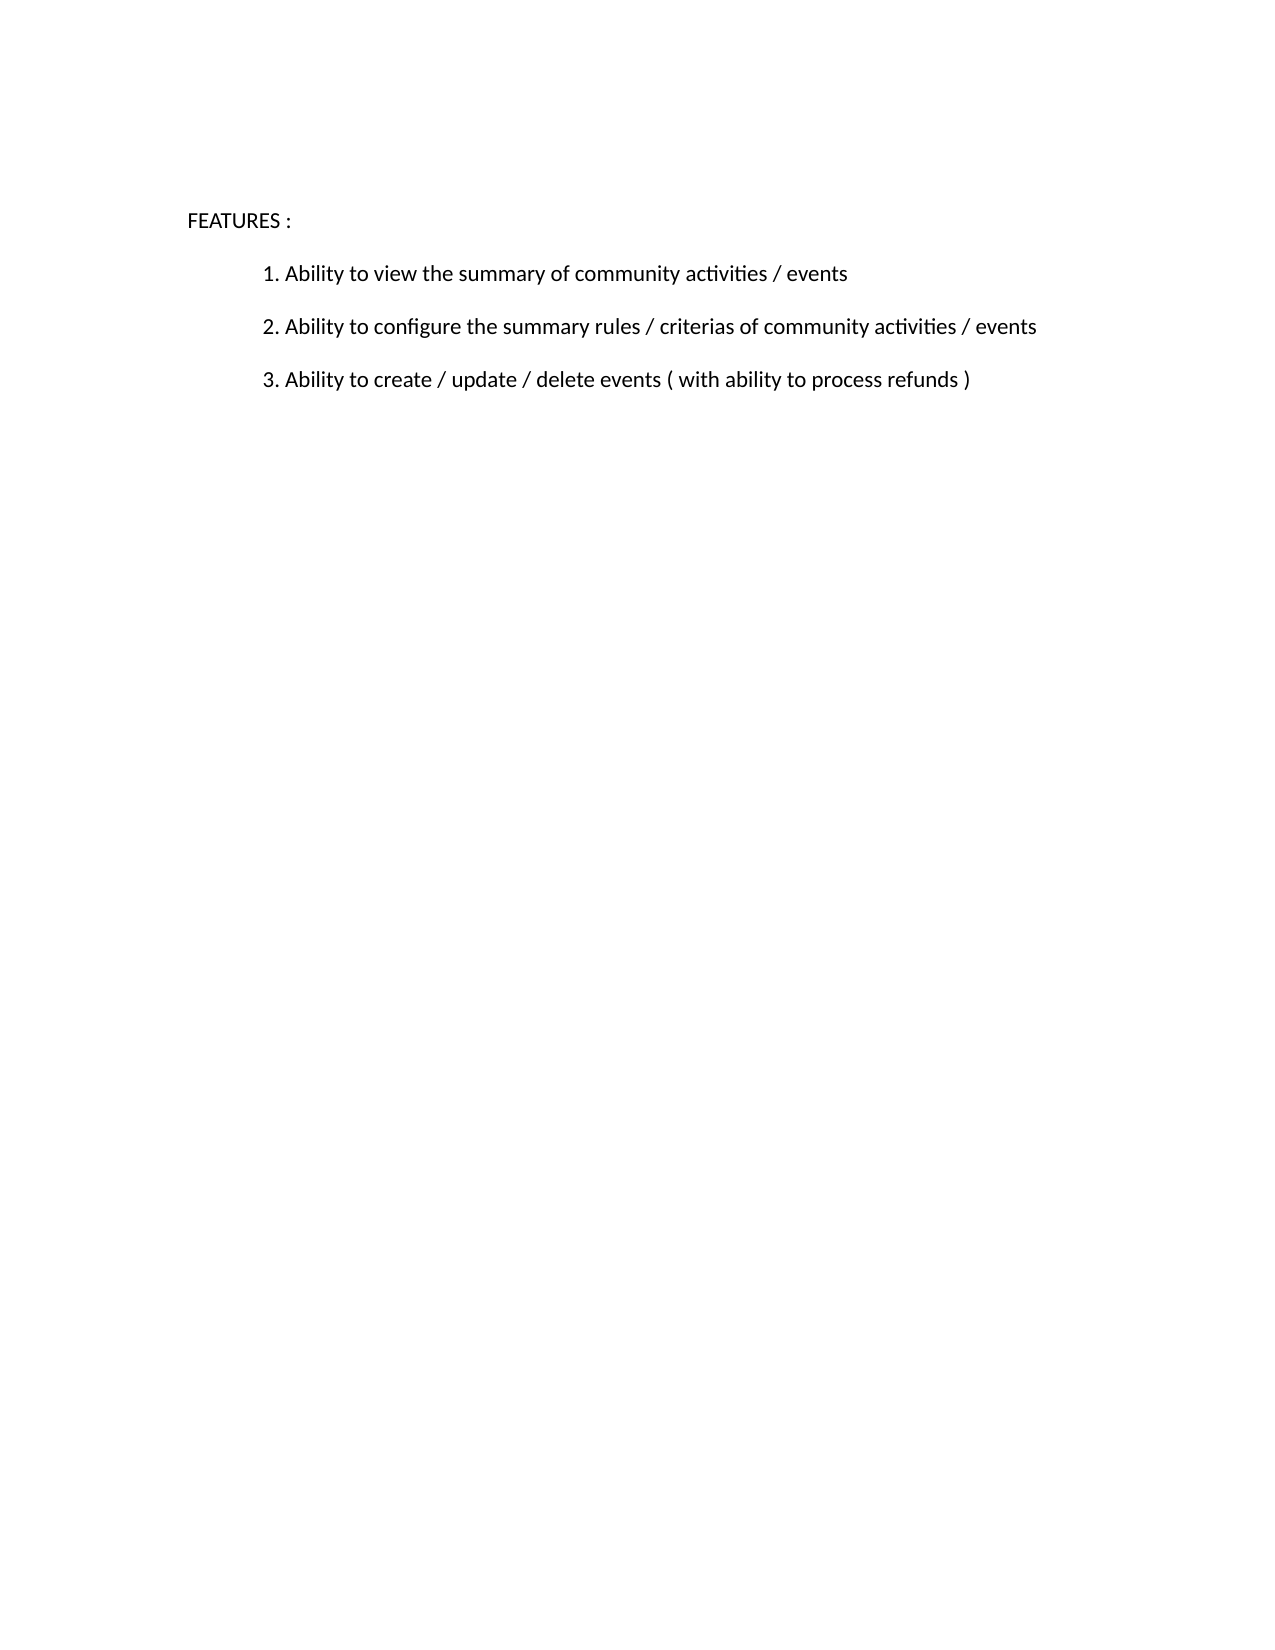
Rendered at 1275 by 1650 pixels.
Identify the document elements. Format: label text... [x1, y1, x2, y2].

text 3. Ability to create / update / delete events ( with ability to process refunds ) [187, 365, 1087, 393]
text 2. Ability to configure the summary rules / criterias of community activities / events [187, 312, 1087, 340]
text 1. Ability to view the summary of community activities / events [187, 259, 1087, 287]
text FEATURES : [187, 206, 1087, 234]
